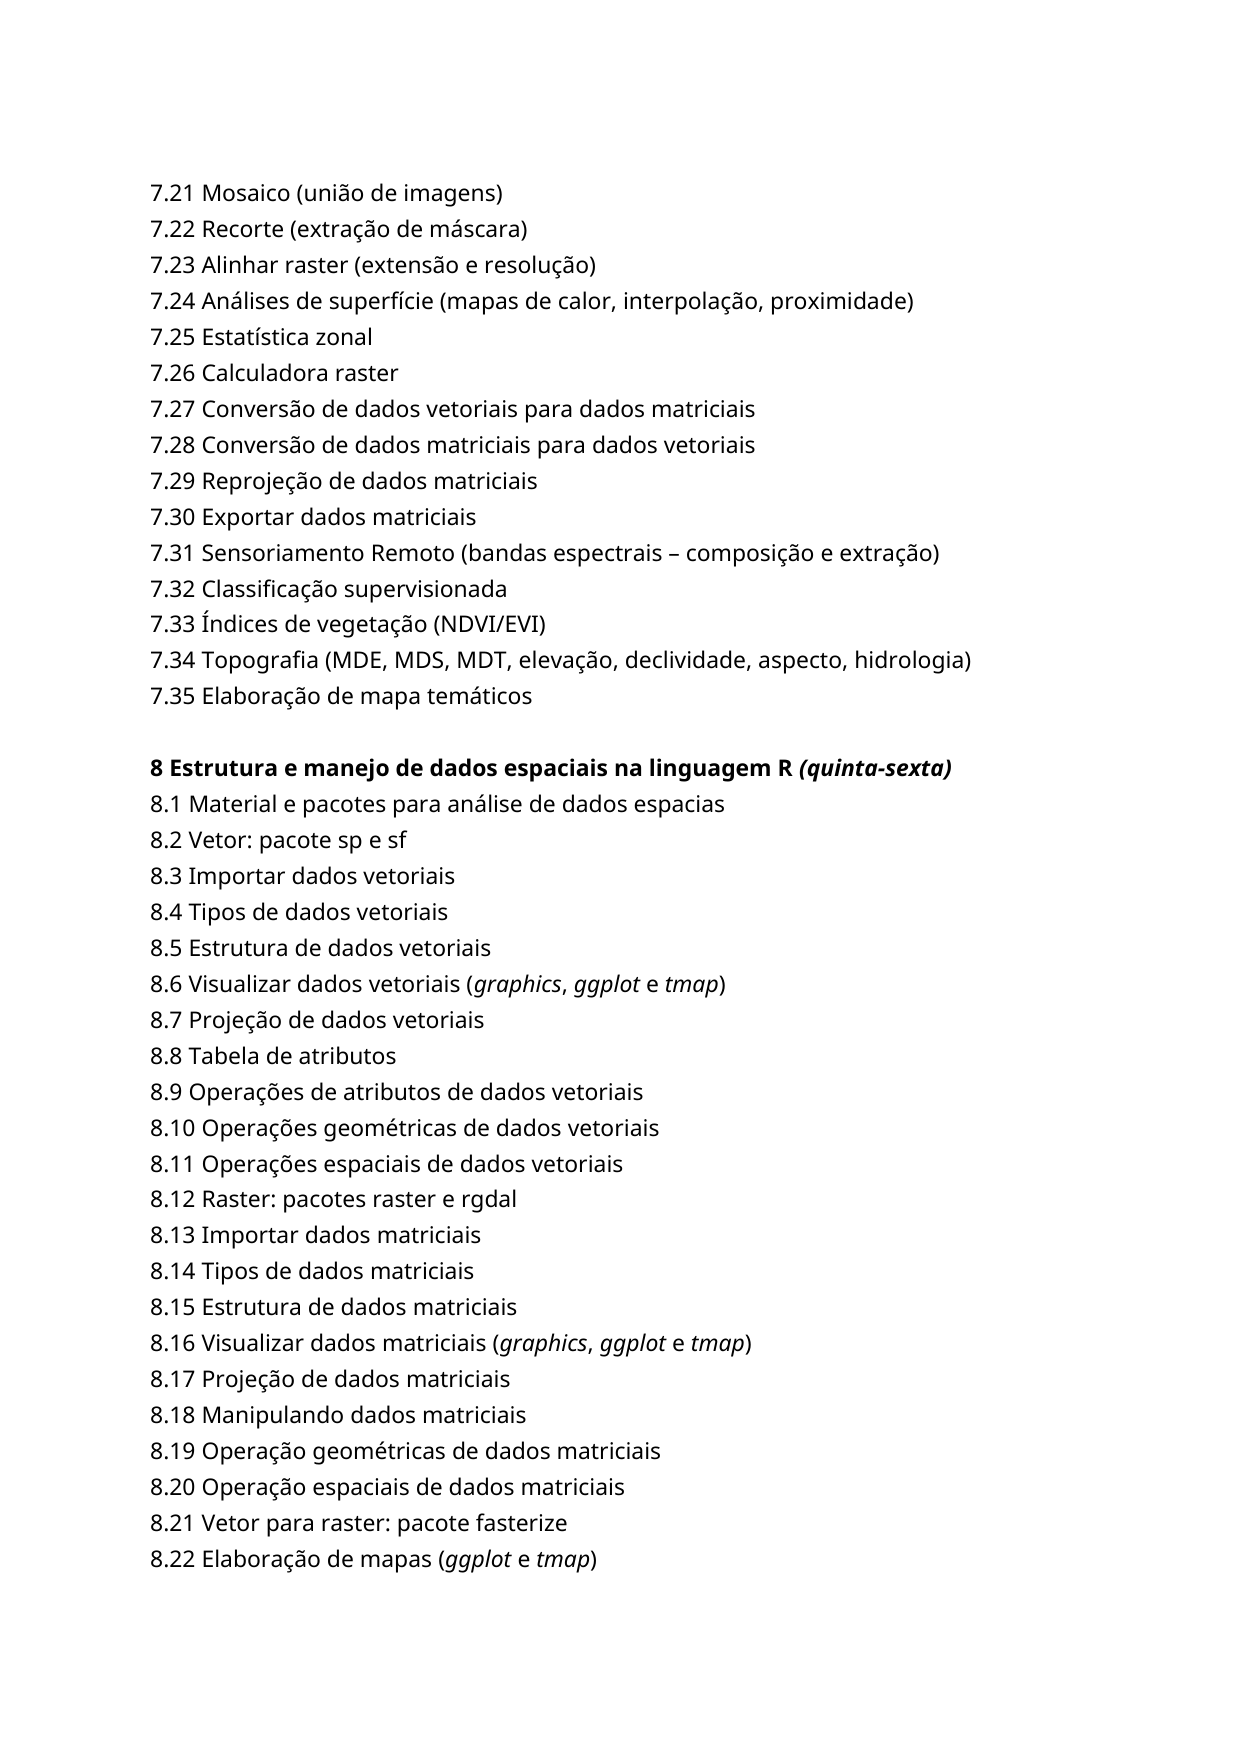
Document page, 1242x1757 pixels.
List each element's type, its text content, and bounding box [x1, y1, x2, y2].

text 8.22 Elaboração de mapas (ggplot e tmap) [150, 1543, 1097, 1574]
text 8.11 Operações espaciais de dados vetoriais [150, 1147, 1097, 1179]
text 7.33 Índices de vegetação (NDVI/EVI) [150, 608, 1097, 640]
text 8 Estrutura e manejo de dados espaciais na linguagem R (quinta-sexta) [150, 752, 1097, 783]
text 8.18 Manipulando dados matriciais [150, 1399, 1097, 1430]
text 7.30 Exportar dados matriciais [150, 501, 1097, 532]
text 7.25 Estatística zonal [150, 321, 1097, 352]
text 7.24 Análises de superfície (mapas de calor, interpolação, proximidade) [150, 285, 1097, 316]
text 7.21 Mosaico (união de imagens) [150, 177, 1097, 208]
text 8.21 Vetor para raster: pacote fasterize [150, 1507, 1097, 1538]
text 8.13 Importar dados matriciais [150, 1219, 1097, 1251]
text 7.31 Sensoriamento Remoto (bandas espectrais – composição e extração) [150, 537, 1097, 568]
text 8.15 Estrutura de dados matriciais [150, 1291, 1097, 1322]
text 8.9 Operações de atributos de dados vetoriais [150, 1076, 1097, 1107]
text 7.34 Topografia (MDE, MDS, MDT, elevação, declividade, aspecto, hidrologia) [150, 644, 1097, 676]
text 8.4 Tipos de dados vetoriais [150, 896, 1097, 927]
text 7.23 Alinhar raster (extensão e resolução) [150, 249, 1097, 280]
text 8.10 Operações geométricas de dados vetoriais [150, 1112, 1097, 1143]
text 7.26 Calculadora raster [150, 357, 1097, 388]
text 8.16 Visualizar dados matriciais (graphics, ggplot e tmap) [150, 1327, 1097, 1358]
text 7.32 Classificação supervisionada [150, 572, 1097, 604]
text 8.2 Vetor: pacote sp e sf [150, 824, 1097, 855]
text 8.8 Tabela de atributos [150, 1040, 1097, 1071]
text 8.1 Material e pacotes para análise de dados espacias [150, 788, 1097, 819]
text 7.28 Conversão de dados matriciais para dados vetoriais [150, 429, 1097, 460]
text 8.3 Importar dados vetoriais [150, 860, 1097, 891]
text 8.20 Operação espaciais de dados matriciais [150, 1471, 1097, 1502]
text 7.22 Recorte (extração de máscara) [150, 213, 1097, 244]
text 7.27 Conversão de dados vetoriais para dados matriciais [150, 393, 1097, 424]
text 8.6 Visualizar dados vetoriais (graphics, ggplot e tmap) [150, 968, 1097, 999]
text 8.14 Tipos de dados matriciais [150, 1255, 1097, 1287]
text 8.19 Operação geométricas de dados matriciais [150, 1435, 1097, 1466]
text 8.7 Projeção de dados vetoriais [150, 1004, 1097, 1035]
text 8.12 Raster: pacotes raster e rgdal [150, 1183, 1097, 1215]
text 7.35 Elaboração de mapa temáticos [150, 680, 1097, 712]
text 8.5 Estrutura de dados vetoriais [150, 932, 1097, 963]
text 8.17 Projeção de dados matriciais [150, 1363, 1097, 1394]
text 7.29 Reprojeção de dados matriciais [150, 465, 1097, 496]
